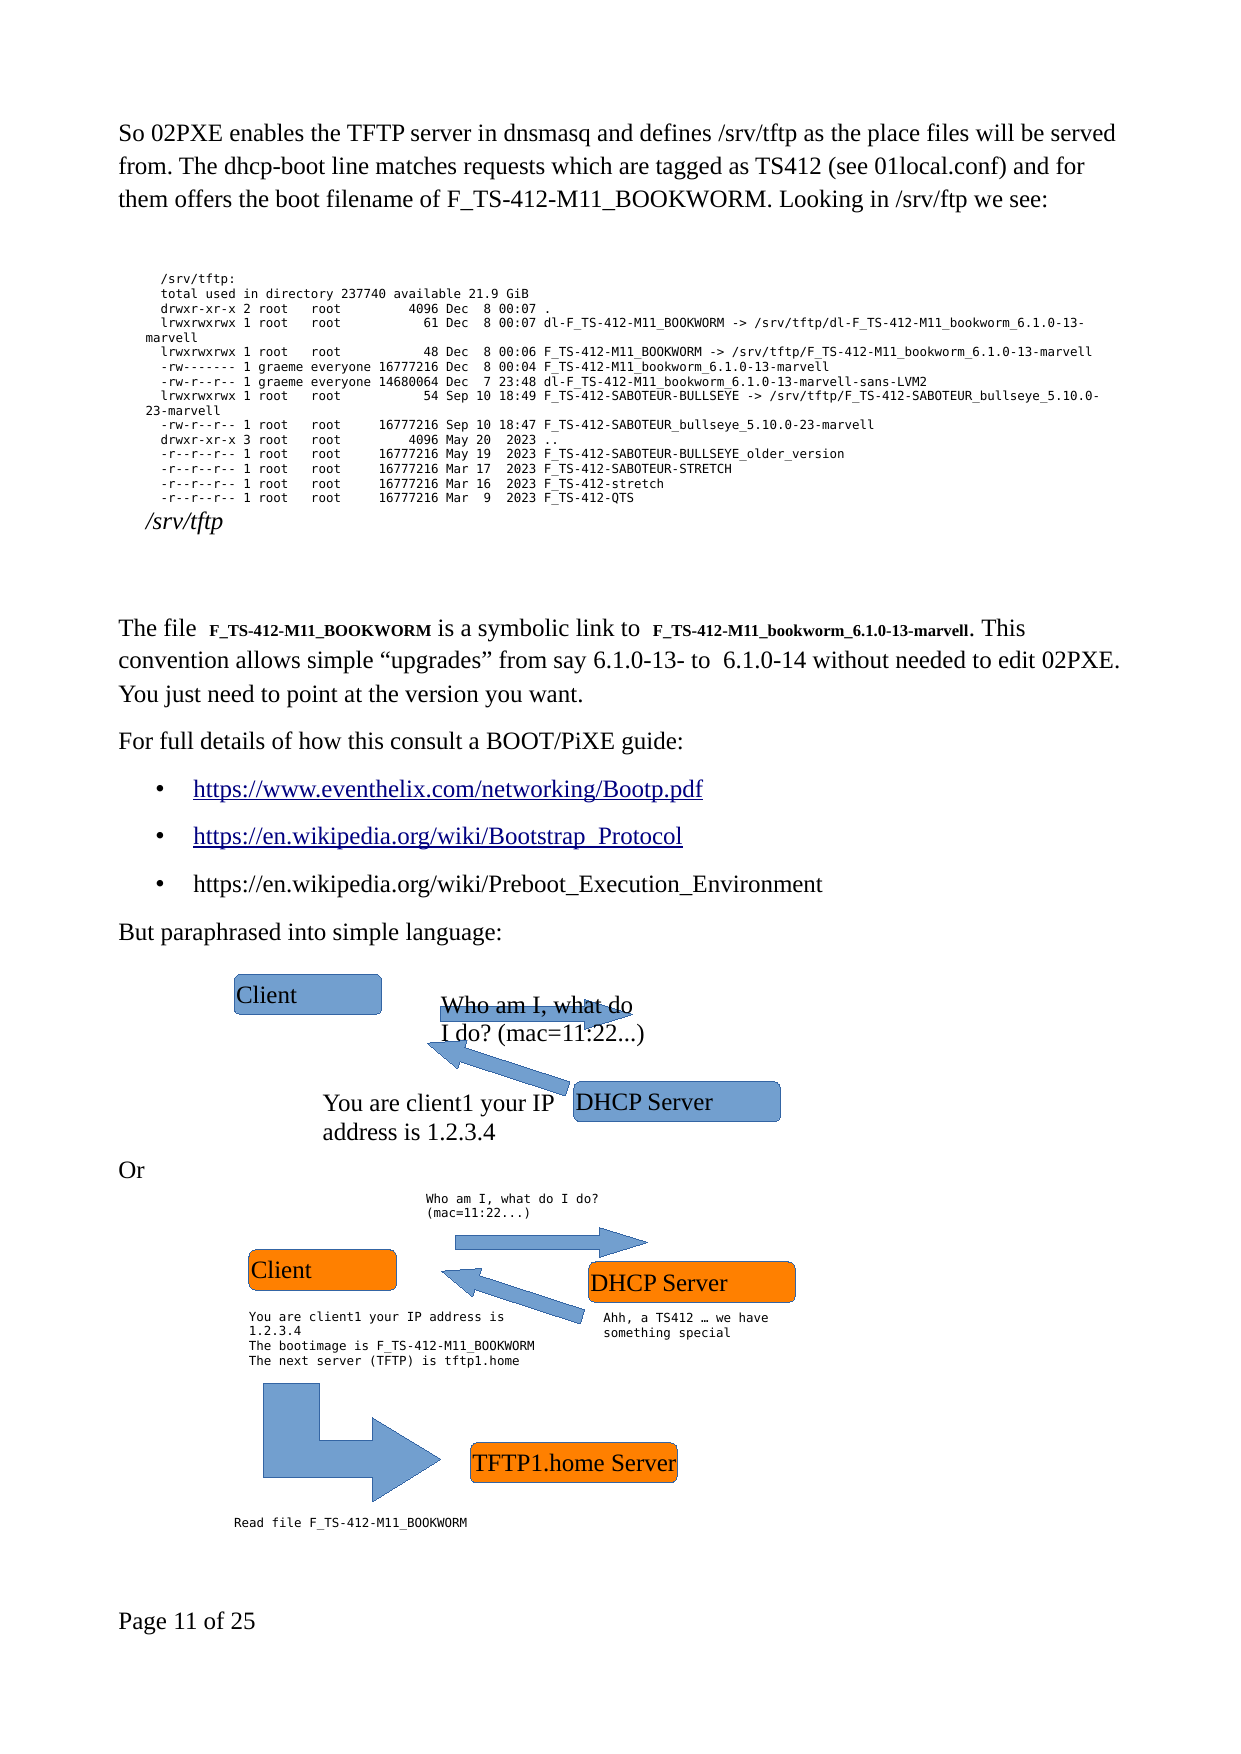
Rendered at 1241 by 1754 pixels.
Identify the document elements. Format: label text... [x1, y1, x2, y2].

text So 02PXE enables the TFTP server in dnsmasq and defines /srv/tftp as the place files will be served from. The dhcp-boot line matches requests which are tagged as TS412 (see 01local.conf) and for them offers the boot filename of F_TS-412-M11_BOOKWORM. Looking in /srv/ftp we see: [118, 118, 1122, 213]
text For full details of how this consult a BOOT/PiXE guide: [118, 726, 1122, 755]
list https://en.wikipedia.org/wiki/Preboot_Execution_Environment [156, 869, 1122, 898]
text Or [118, 1155, 1122, 1183]
text But paraphrased into simple language: [118, 917, 1122, 945]
list https://en.wikipedia.org/wiki/Bootstrap_Protocol [156, 821, 1122, 850]
text The file F_TS-412-M11_BOOKWORM is a symbolic link to F_TS-412-M11_bookworm_6.1.0-13-marvell. This convention allows simple “upgrades” from say 6.1.0-13- to 6.1.0-14 without needed to edit 02PXE. You just need to point at the version you want. [118, 613, 1122, 707]
text /srv/tftp [146, 241, 1120, 534]
list https://www.eventhelix.com/networking/Bootp.pdf [156, 774, 1122, 803]
